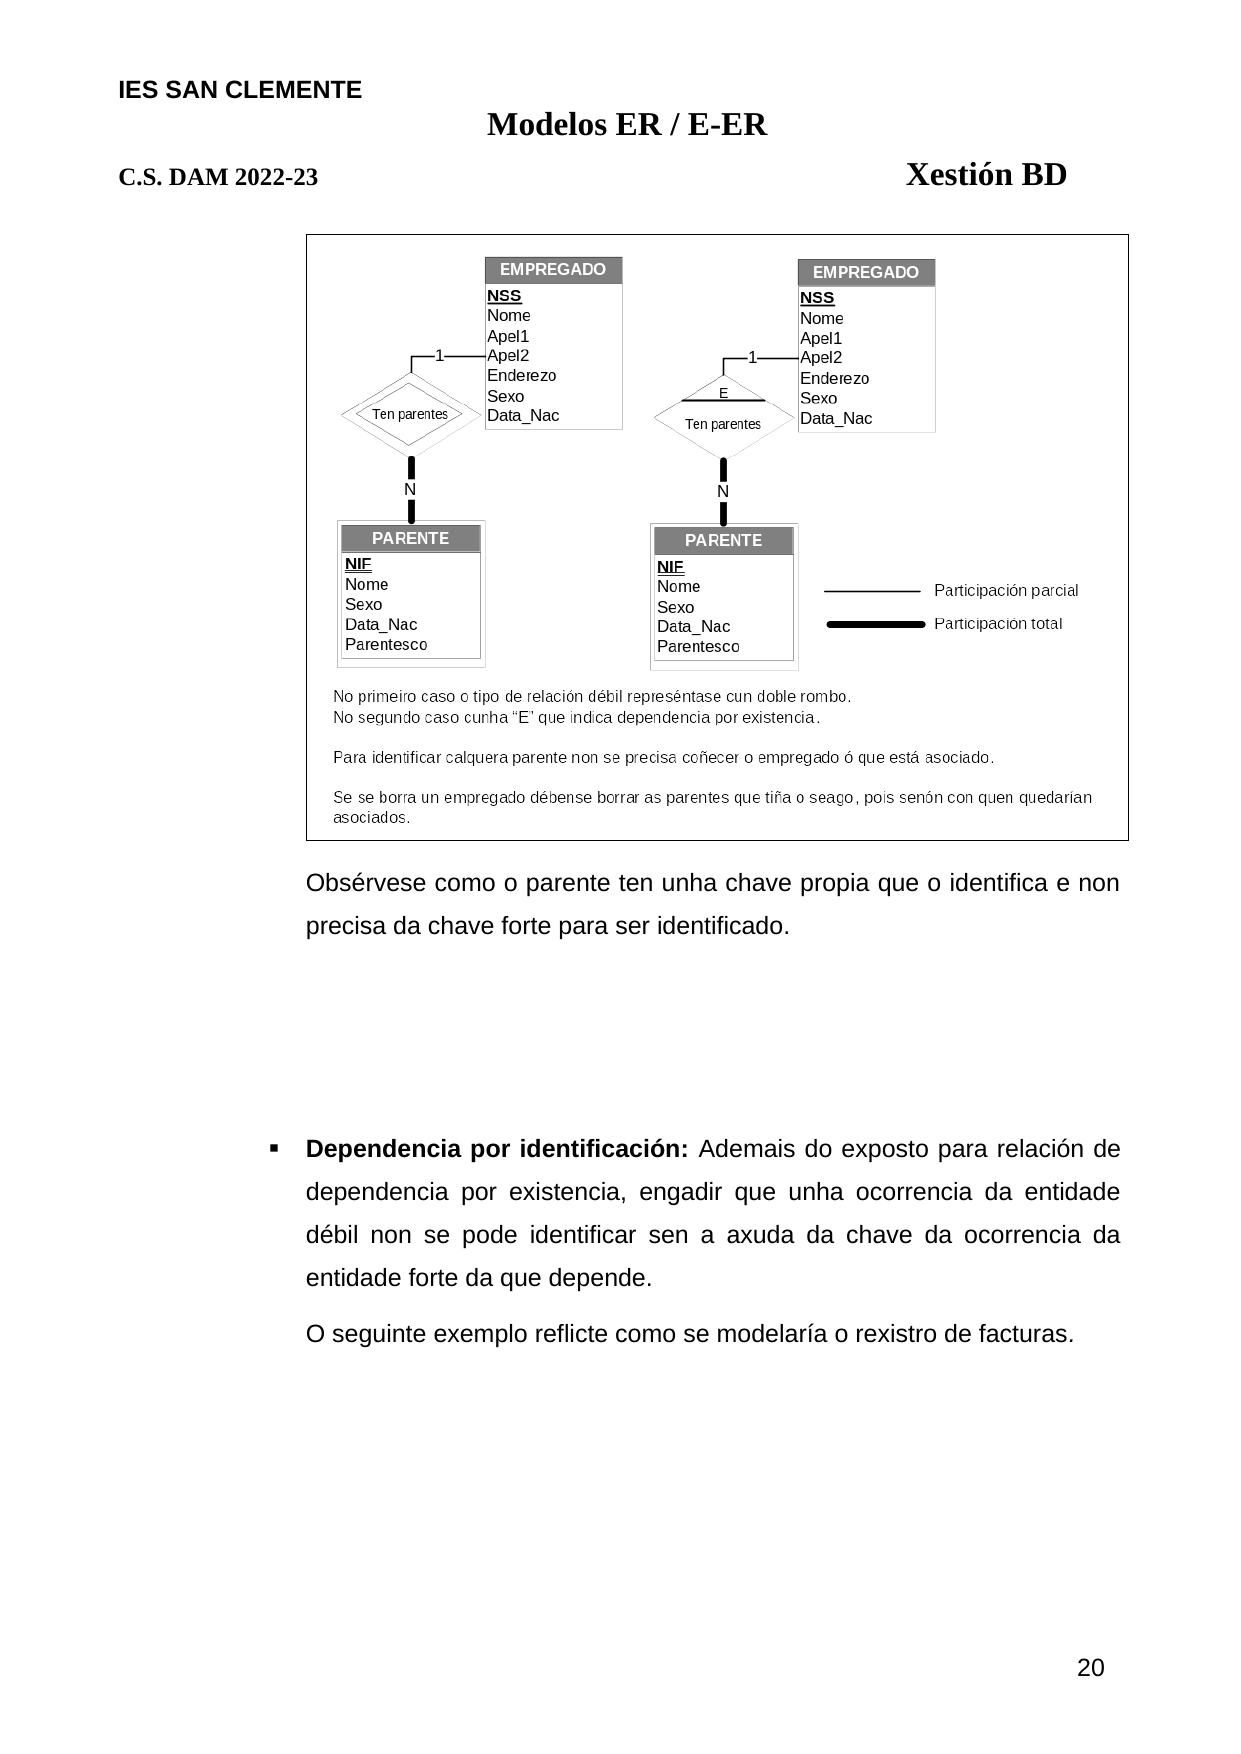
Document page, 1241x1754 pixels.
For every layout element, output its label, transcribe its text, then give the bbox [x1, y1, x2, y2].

text Obsérvese como o parente ten unha chave propia que o identifica e non precisa da chave forte para ser identificado. [306, 868, 1122, 940]
list Dependencia por identificación: Ademais do exposto para relación de dependencia por existencia, engadir que unha ocorrencia da entidade débil non se pode identificar sen a axuda da chave da ocorrencia da entidade forte da que depende. [268, 1134, 1122, 1292]
text O seguinte exemplo reflicte como se modelaría o rexistro de facturas. [306, 1319, 1122, 1347]
